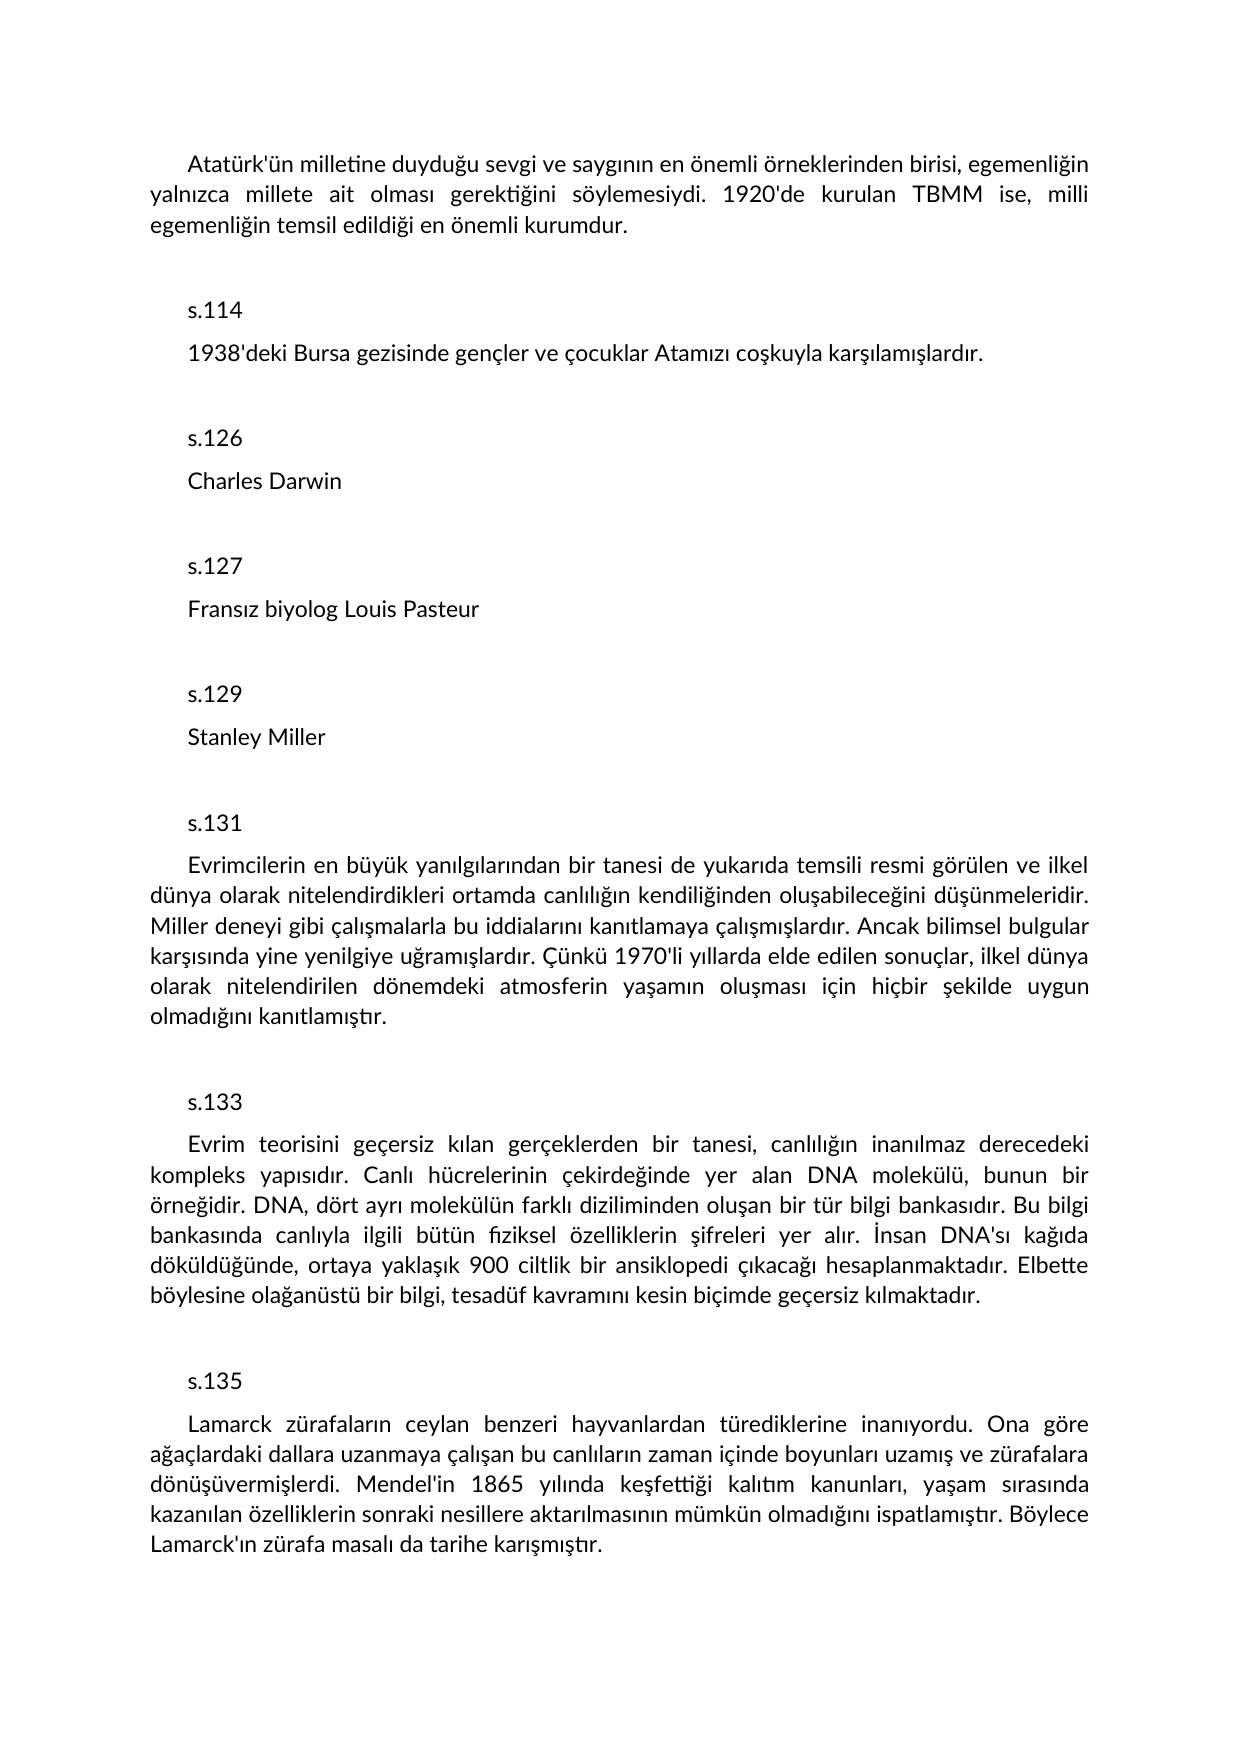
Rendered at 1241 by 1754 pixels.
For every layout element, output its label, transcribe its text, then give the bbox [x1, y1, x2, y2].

text Evrim teorisini geçersiz kılan gerçeklerden bir tanesi, canlılığın inanılmaz derecedeki kompleks yapısıdır. Canlı hücrelerinin çekirdeğinde yer alan DNA molekülü, bunun bir örneğidir. DNA, dört ayrı molekülün farklı diziliminden oluşan bir tür bilgi bankasıdır. Bu bilgi bankasında canlıyla ilgili bütün fiziksel özelliklerin şifreleri yer alır. İnsan DNA'sı kağıda döküldüğünde, ortaya yaklaşık 900 ciltlik bir ansiklopedi çıkacağı hesaplanmaktadır. Elbette böylesine olağanüstü bir bilgi, tesadüf kavramını kesin biçimde geçersiz kılmaktadır. [150, 1130, 1090, 1309]
text s.114 [150, 296, 1090, 323]
text s.127 [150, 552, 1090, 579]
text Stanley Miller [150, 723, 1090, 750]
text s.126 [150, 424, 1090, 451]
text Lamarck zürafaların ceylan benzeri hayvanlardan türediklerine inanıyordu. Ona göre ağaçlardaki dallara uzanmaya çalışan bu canlıların zaman içinde boyunları uzamış ve zürafalara dönüşüvermişlerdi. Mendel'in 1865 yılında keşfettiği kalıtım kanunları, yaşam sırasında kazanılan özelliklerin sonraki nesillere aktarılmasının mümkün olmadığını ispatlamıştır. Böylece Lamarck'ın zürafa masalı da tarihe karışmıştır. [150, 1409, 1090, 1558]
text Evrimcilerin en büyük yanılgılarından bir tanesi de yukarıda temsili resmi görülen ve ilkel dünya olarak nitelendirdikleri ortamda canlılığın kendiliğinden oluşabileceğini düşünmeleridir. Miller deneyi gibi çalışmalarla bu iddialarını kanıtlamaya çalışmışlardır. Ancak bilimsel bulgular karşısında yine yenilgiye uğramışlardır. Çünkü 1970'li yıllarda elde edilen sonuçlar, ilkel dünya olarak nitelendirilen dönemdeki atmosferin yaşamın oluşması için hiçbir şekilde uygun olmadığını kanıtlamıştır. [150, 851, 1090, 1029]
text s.135 [150, 1367, 1090, 1394]
text s.131 [150, 808, 1090, 836]
text 1938'deki Bursa gezisinde gençler ve çocuklar Atamızı coşkuyla karşılamışlardır. [150, 338, 1090, 366]
text Atatürk'ün milletine duyduğu sevgi ve saygının en önemli örneklerinden birisi, egemenliğin yalnızca millete ait olması gerektiğini söylemesiydi. 1920'de kurulan TBMM ise, milli egemenliğin temsil edildiği en önemli kurumdur. [150, 150, 1090, 238]
text Charles Darwin [150, 467, 1090, 494]
text s.133 [150, 1087, 1090, 1115]
text Fransız biyolog Louis Pasteur [150, 595, 1090, 622]
text s.129 [150, 680, 1090, 708]
